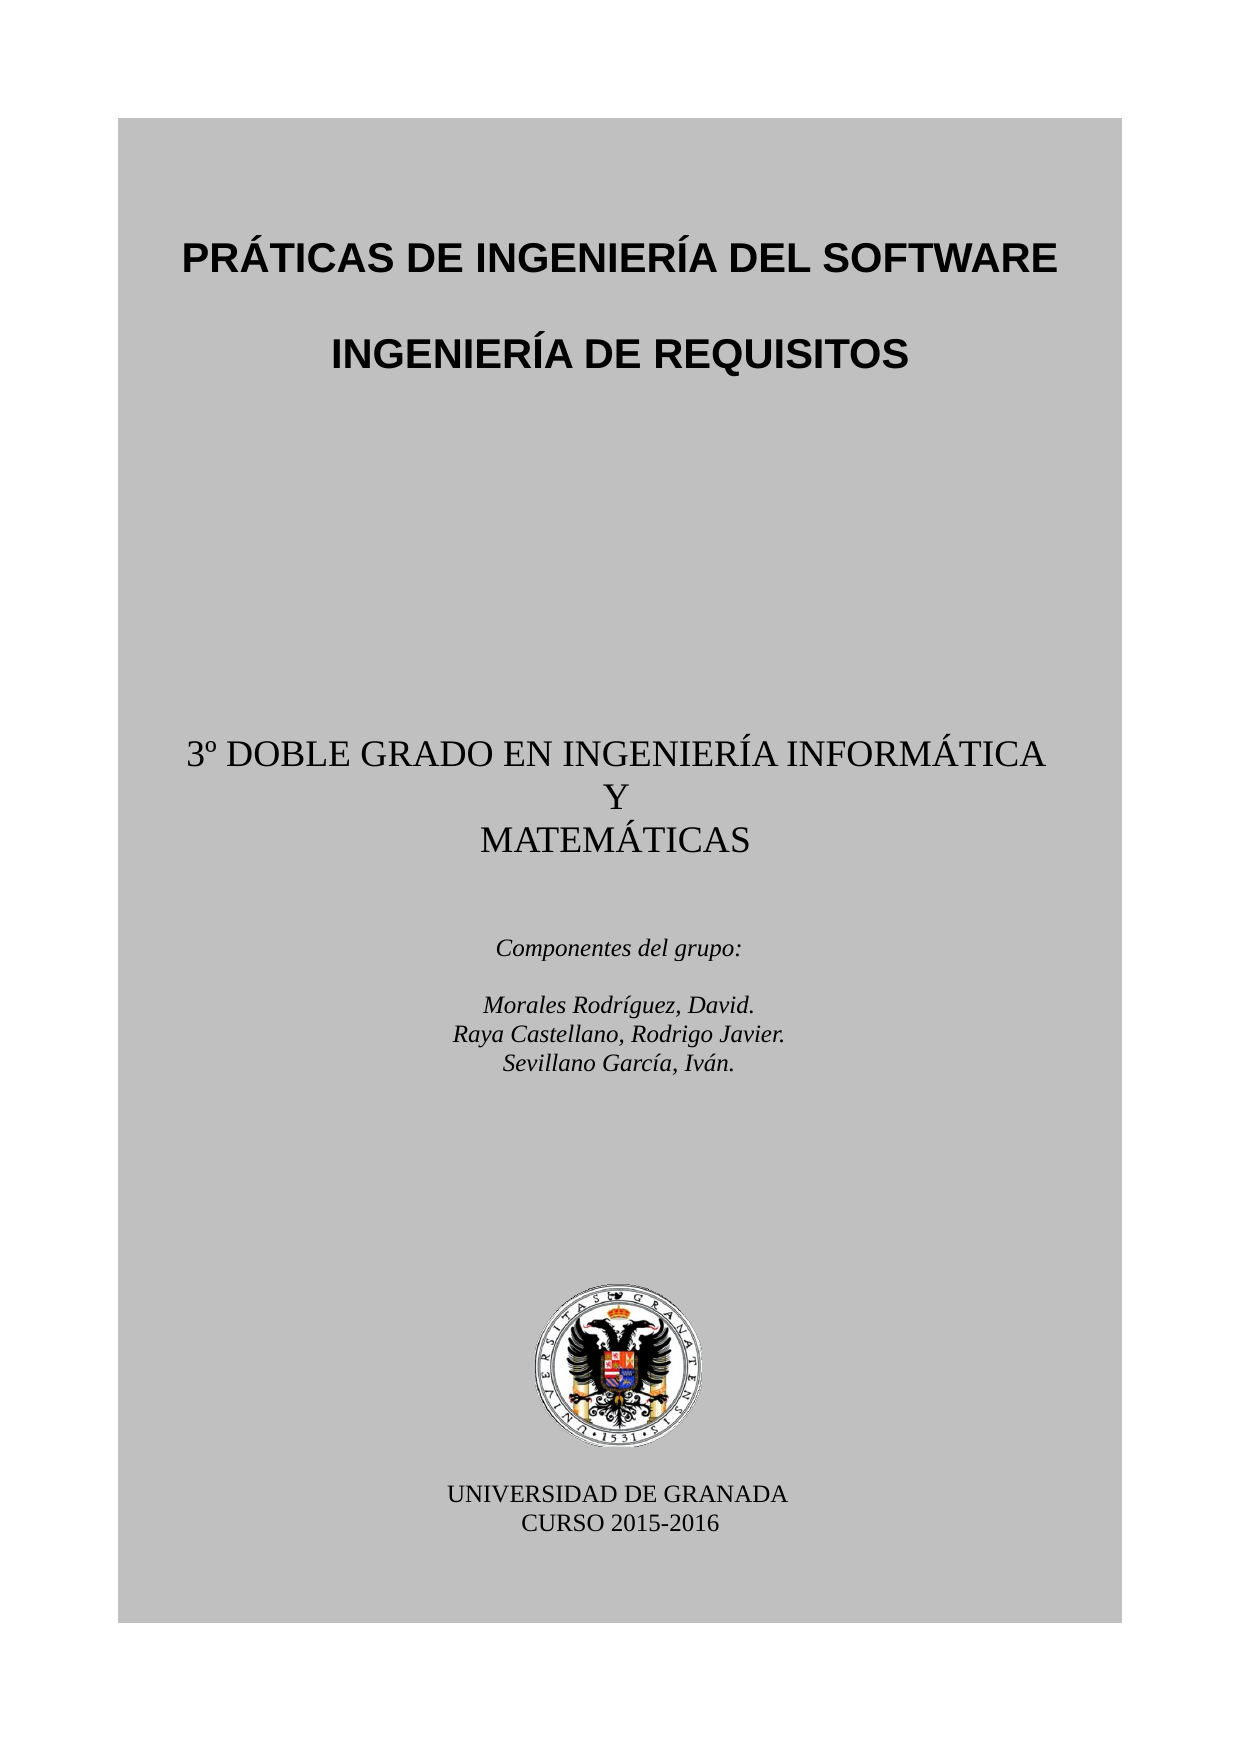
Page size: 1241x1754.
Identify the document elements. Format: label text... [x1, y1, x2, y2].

text Raya Castellano, Rodrigo Javier. [118, 1019, 1122, 1048]
picture [535, 1283, 703, 1447]
text Y [118, 774, 1122, 818]
text INGENIERÍA DE REQUISITOS [118, 329, 1122, 377]
text MATEMÁTICAS [118, 818, 1122, 861]
text Morales Rodríguez, David. [118, 990, 1122, 1019]
text Componentes del grupo: [118, 933, 1122, 961]
text Sevillano García, Iván. [118, 1048, 1122, 1076]
text PRÁTICAS DE INGENIERÍA DEL SOFTWARE [118, 233, 1122, 281]
text 3º DOBLE GRADO EN INGENIERÍA INFORMÁTICA [118, 731, 1122, 774]
text CURSO 2015-2016 [118, 1508, 1122, 1536]
text UNIVERSIDAD DE GRANADA [118, 1479, 1122, 1508]
